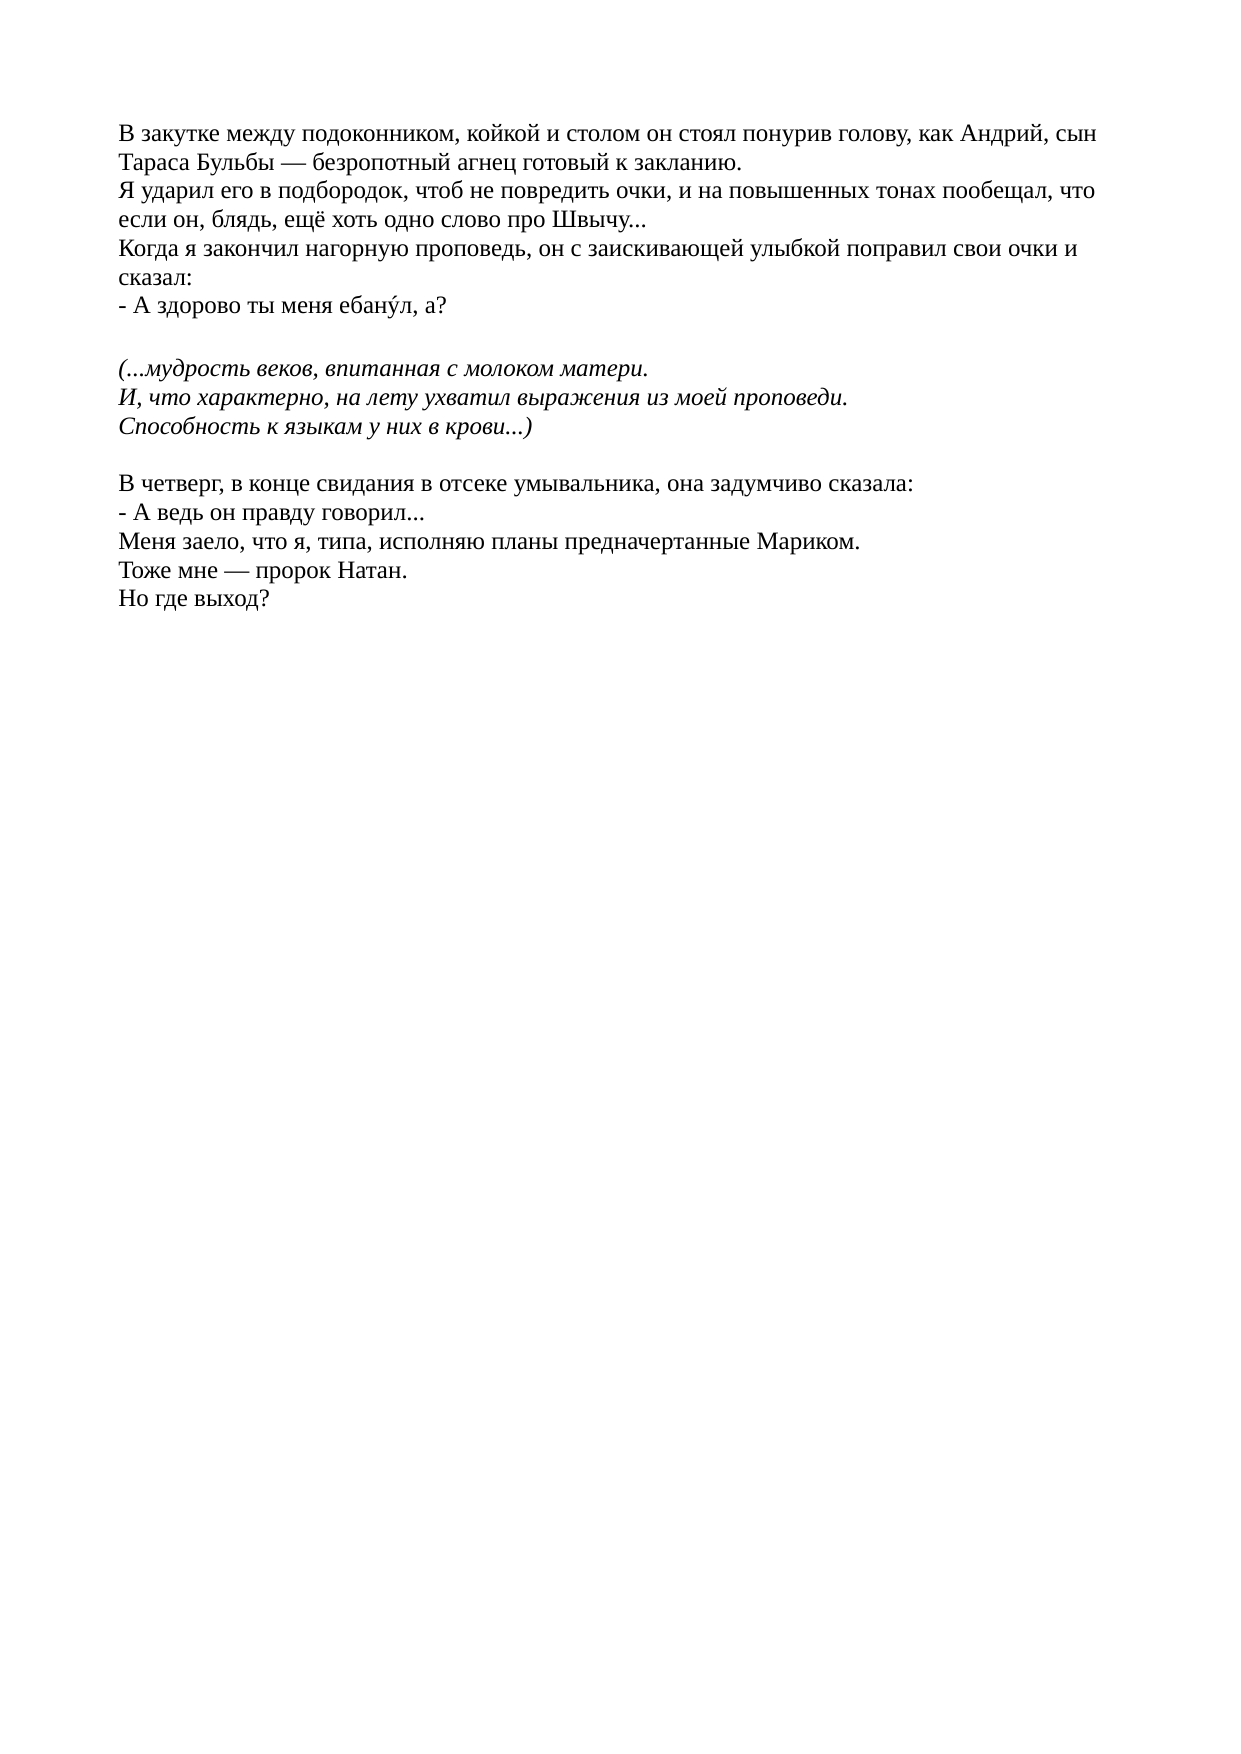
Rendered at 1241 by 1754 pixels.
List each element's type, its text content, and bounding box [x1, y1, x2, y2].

text - А ведь он правду говорил... [118, 497, 1122, 526]
text (...мудрость веков, впитанная с молоком матери. [118, 353, 1122, 382]
text Я ударил его в подбородок, чтоб не повредить очки, и на повышенных тонах пообещал, что если он, блядь, ещё хоть одно слово про Швычу... [118, 176, 1122, 233]
text В закутке между подоконником, койкой и столом он стоял понурив голову, как Андрий, сын Тараса Бульбы — безропотный агнец готовый к закланию. [118, 118, 1122, 176]
text Меня заело, что я, типа, исполняю планы предначертанные Мариком. [118, 526, 1122, 555]
text Тоже мне — пророк Натан. [118, 555, 1122, 583]
text Способность к языкам у них в крови...) [118, 411, 1122, 440]
text Когда я закончил нагорную проповедь, он с заискивающей улыбкой поправил свои очки и сказал: [118, 233, 1122, 291]
text В четверг, в конце свидания в отсеке умывальника, она задумчиво сказала: [118, 468, 1122, 497]
text И, что характерно, на лету ухватил выражения из моей проповеди. [118, 382, 1122, 411]
text - А здорово ты меня ебанýл, а? [118, 291, 1122, 319]
text Но где выход? [118, 583, 1122, 612]
